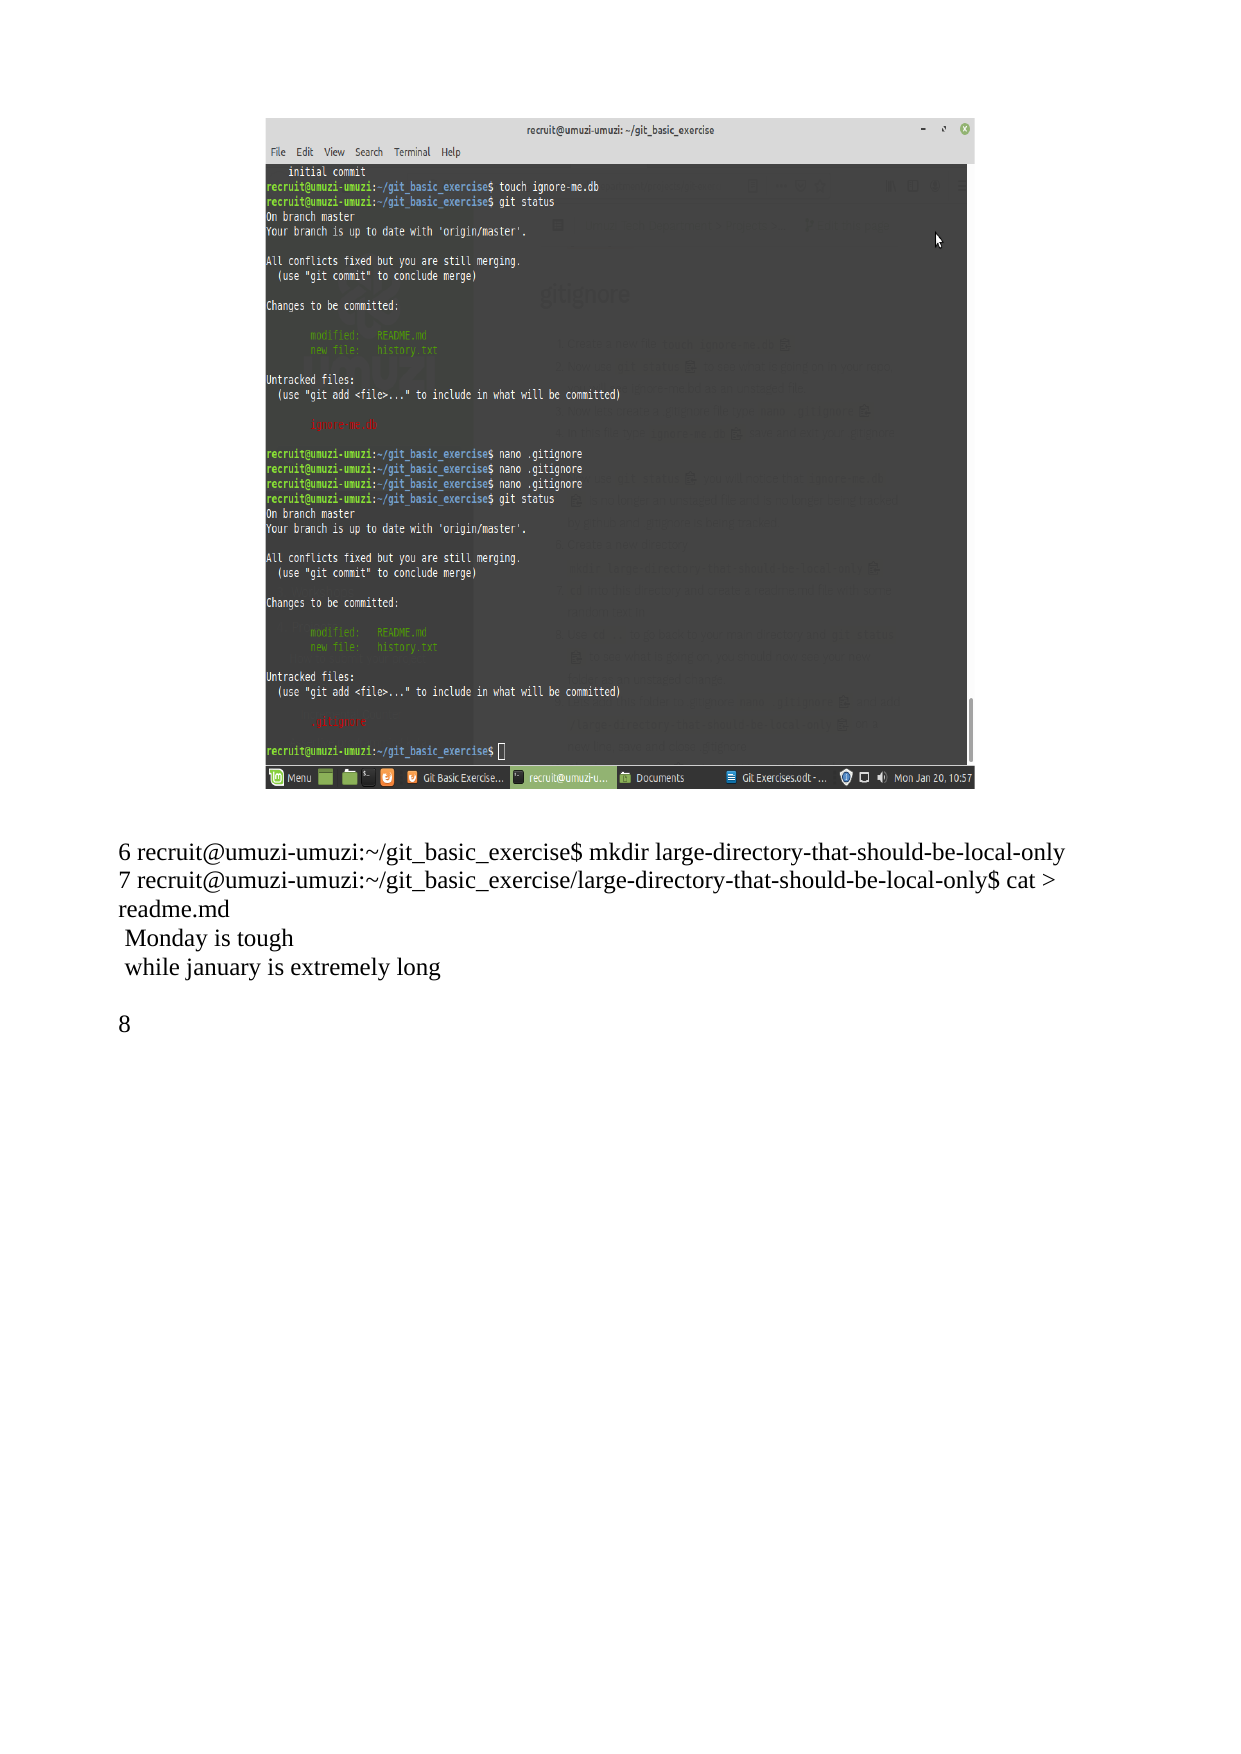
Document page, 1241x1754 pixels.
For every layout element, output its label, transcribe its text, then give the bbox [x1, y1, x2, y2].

text 7 recruit@umuzi-umuzi:~/git_basic_exercise/large-directory-that-should-be-local-only$ cat > readme.md [118, 866, 1122, 923]
text Monday is tough [118, 923, 1122, 952]
text while january is extremely long [118, 952, 1122, 981]
text 6 recruit@umuzi-umuzi:~/git_basic_exercise$ mkdir large-directory-that-should-be-local-only [118, 837, 1122, 866]
picture [265, 118, 975, 789]
text 8 [118, 1009, 1122, 1038]
